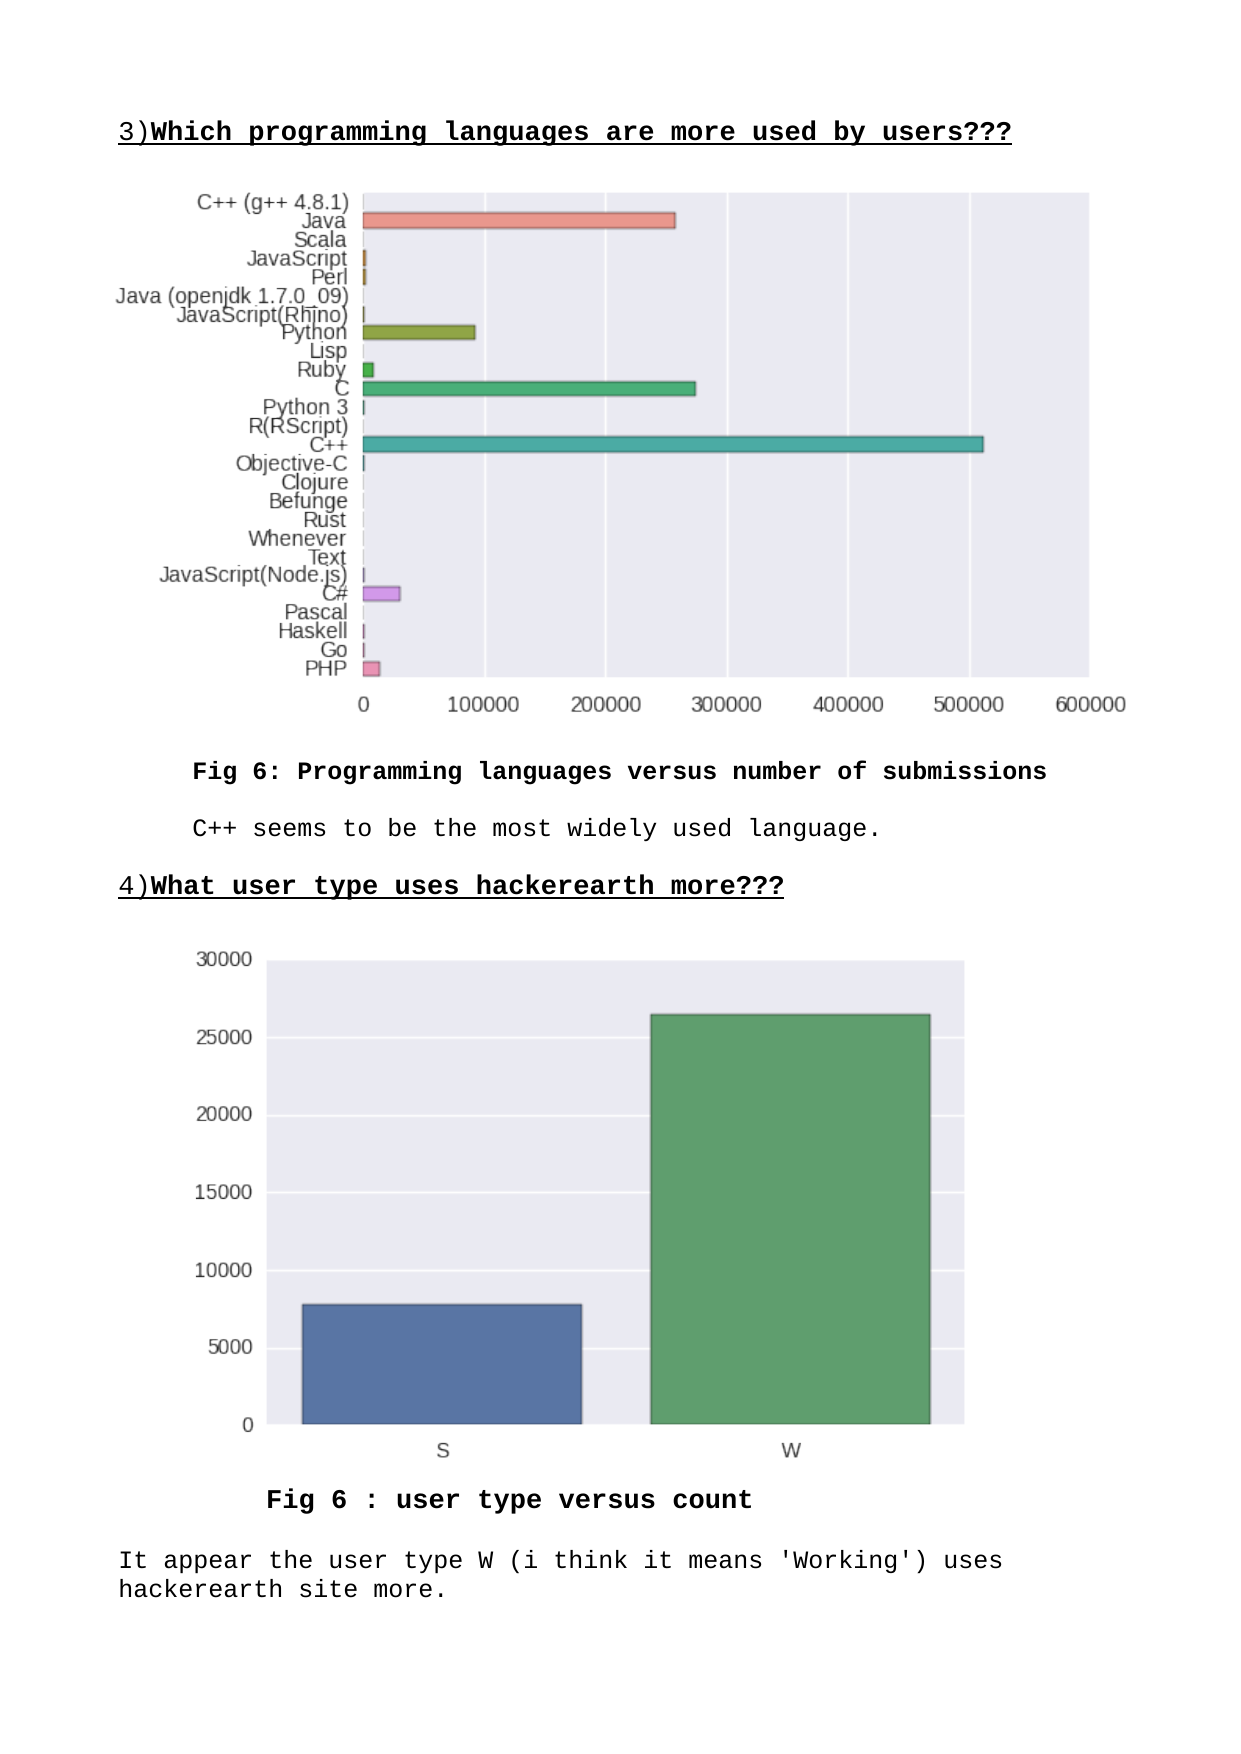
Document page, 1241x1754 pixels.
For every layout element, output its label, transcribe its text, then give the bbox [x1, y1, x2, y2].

text Fig 6: Programming languages versus number of submissions [118, 758, 1122, 787]
picture [100, 177, 1140, 731]
text 3)Which programming languages are more used by users??? [118, 118, 1122, 149]
text Fig 6 : user type versus count [118, 1486, 1122, 1517]
picture [181, 935, 980, 1476]
text C++ seems to be the most widely used language. [118, 815, 1122, 843]
text It appear the user type W (i think it means 'Working') uses hackerearth site more. [118, 1548, 1122, 1604]
text 4)What user type uses hackerearth more??? [118, 872, 1122, 902]
